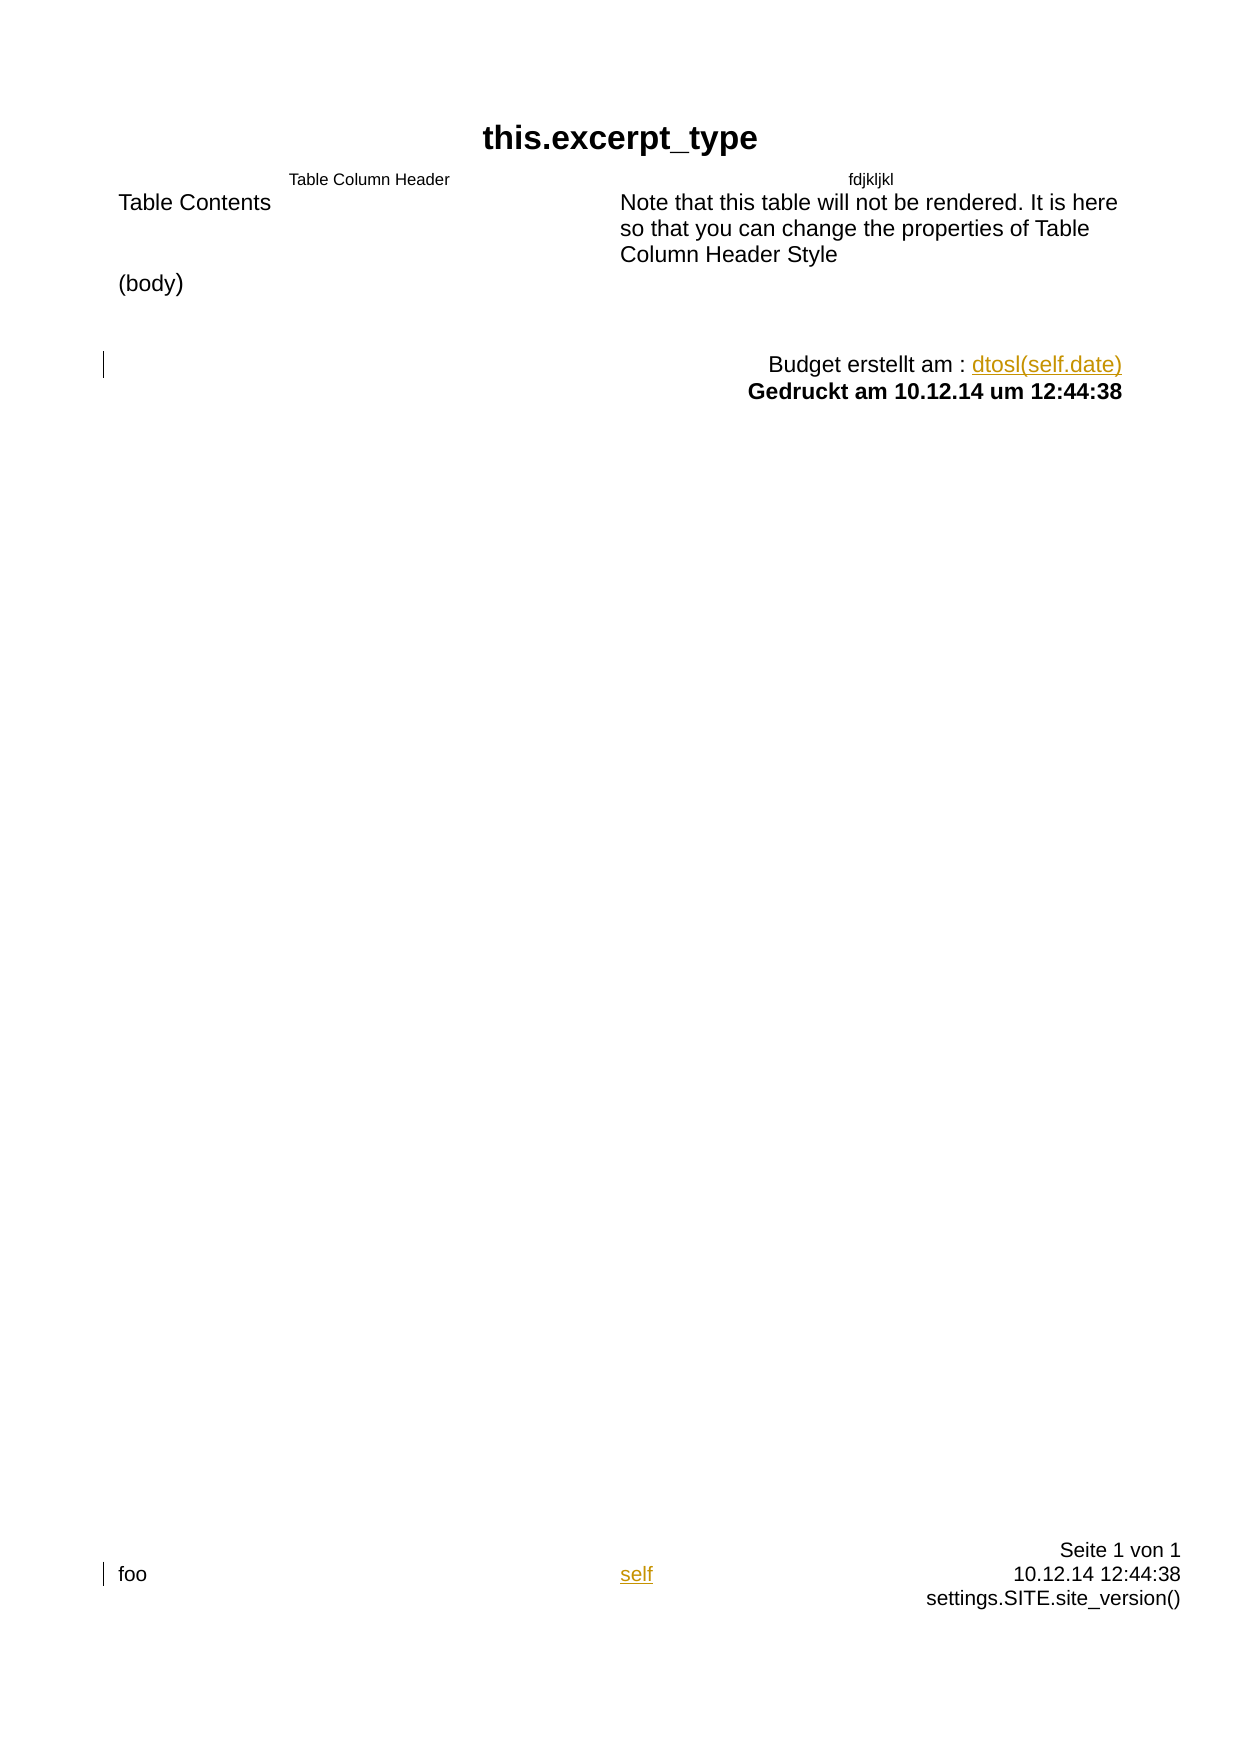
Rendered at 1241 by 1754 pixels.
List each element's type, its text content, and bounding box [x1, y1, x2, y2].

text Gedruckt am 10/12/14 um 12:43:13 [118, 378, 1122, 404]
text (body) [118, 267, 1122, 296]
table_header Table Column Header [118, 169, 620, 188]
table_cell Note that this table will not be rendered. It is here so that you can change the properties of Table Column Header Style [620, 189, 1122, 267]
text Budget erstellt am : dtosl(self.date) [118, 351, 1122, 378]
subtitle this.excerpt_type [118, 118, 1122, 157]
table_header fdjkljkl [620, 169, 1122, 188]
table_cell Table Contents [118, 189, 620, 267]
